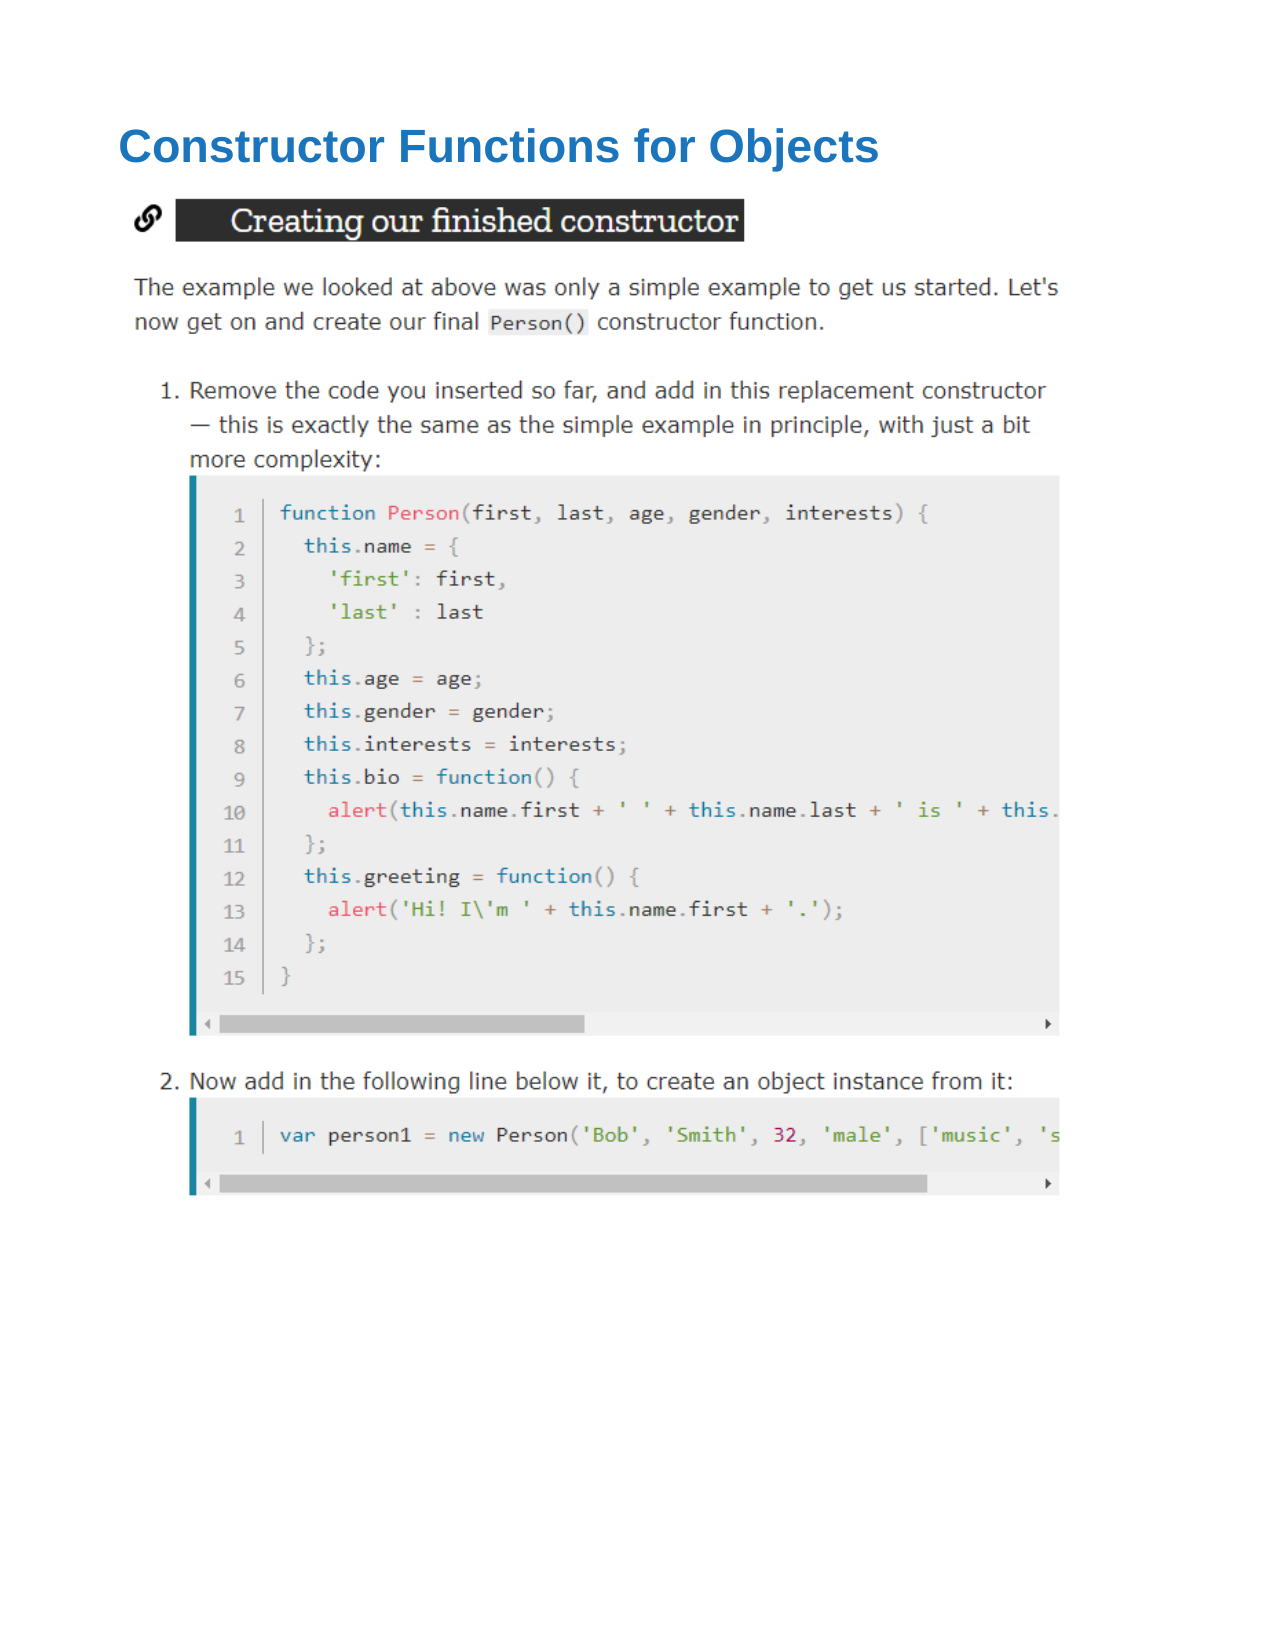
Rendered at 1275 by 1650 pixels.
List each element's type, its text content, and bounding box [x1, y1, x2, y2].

subtitle Constructor Functions for Objects [118, 118, 1157, 172]
picture [118, 184, 1094, 1212]
